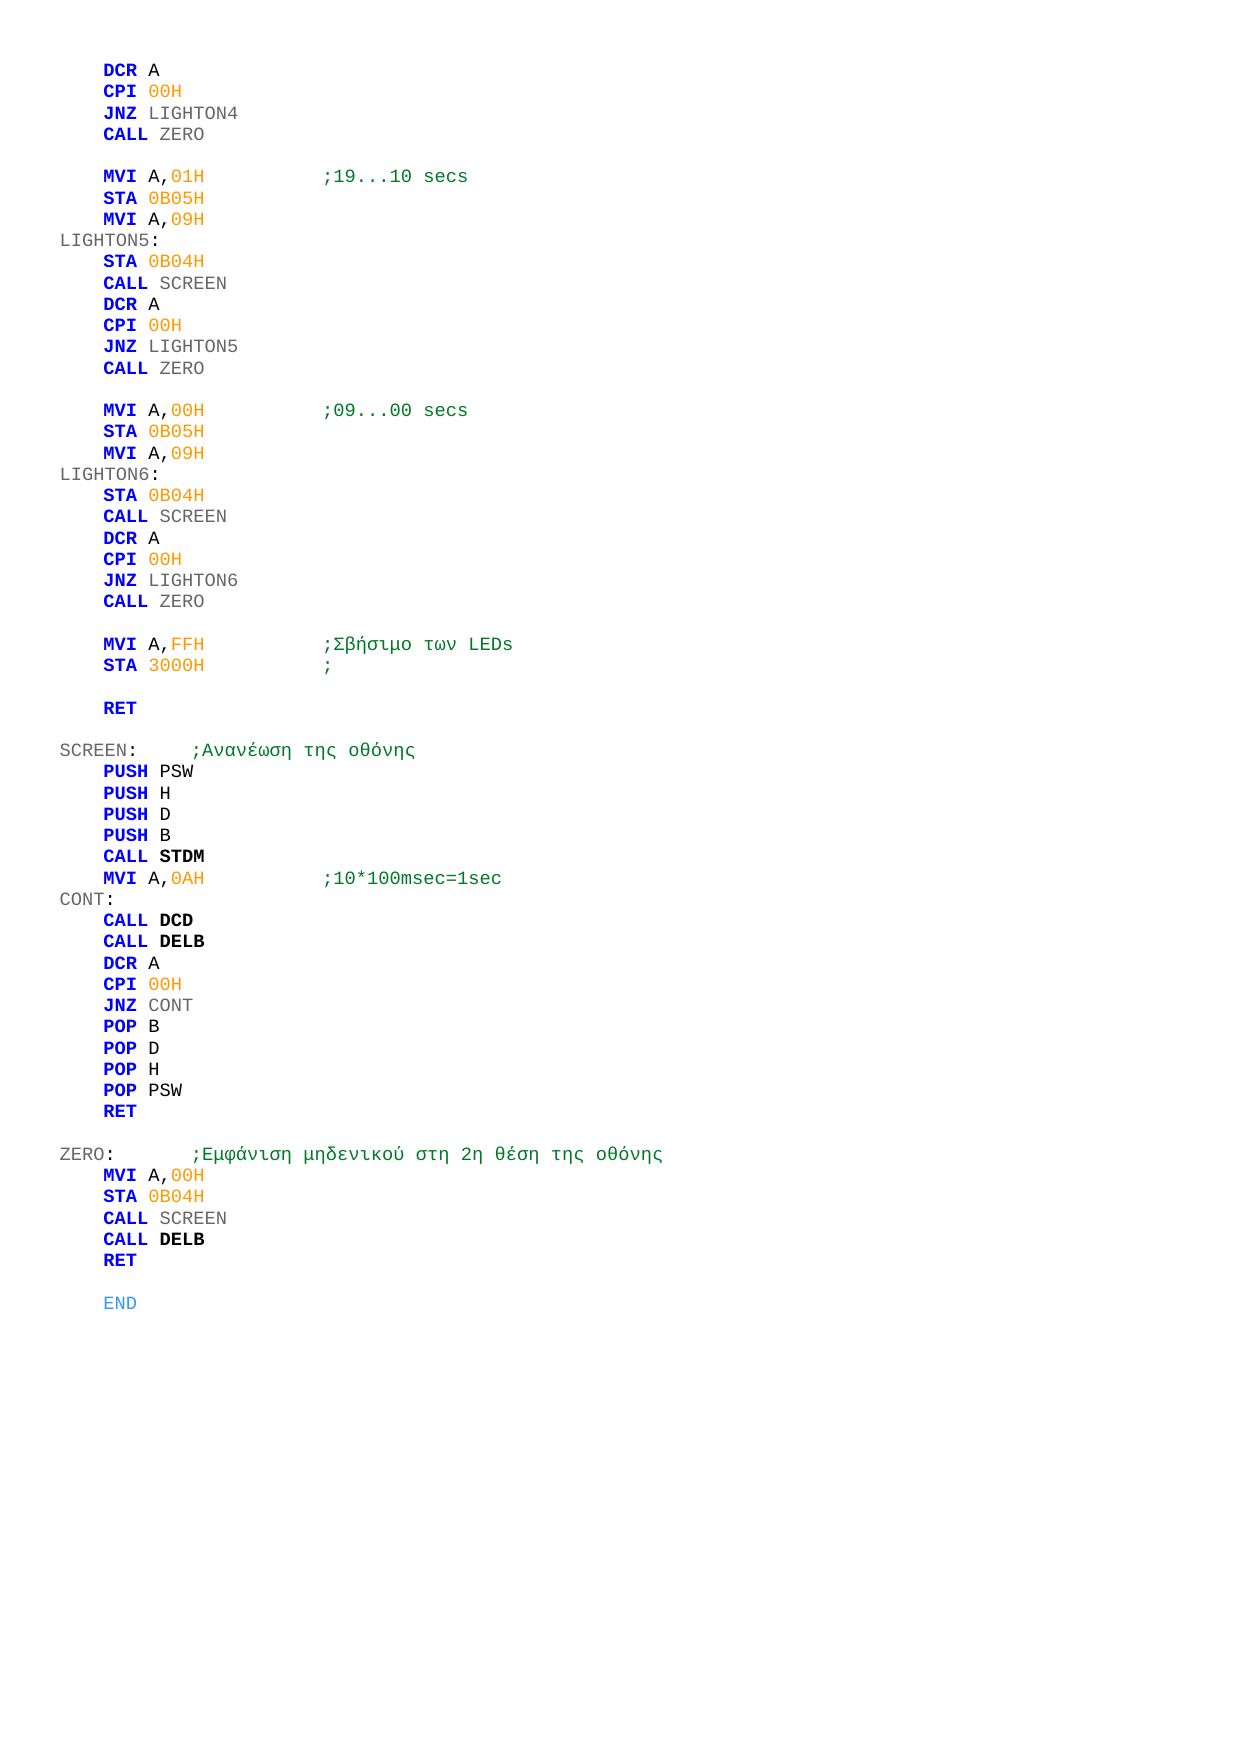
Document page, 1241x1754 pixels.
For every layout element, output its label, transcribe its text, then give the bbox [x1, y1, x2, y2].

text RET [59, 698, 1181, 720]
text JNZ LIGHTON4 [59, 103, 1181, 125]
text MVI A,00H ;09...00 secs [59, 401, 1181, 422]
text MVI A,0AH ;10*100msec=1sec [59, 868, 1181, 890]
text MVI A,00H [59, 1166, 1181, 1187]
text END [59, 1293, 1181, 1315]
text MVI A,01H ;19...10 secs [59, 167, 1181, 188]
text CALL ZERO [59, 125, 1181, 146]
text CPI 00H [59, 550, 1181, 571]
text JNZ CONT [59, 996, 1181, 1017]
text DCR A [59, 295, 1181, 316]
text SCREEN: ;Ανανέωση της οθόνης [59, 741, 1181, 762]
text POP PSW [59, 1081, 1181, 1102]
text STA 0B05H [59, 188, 1181, 210]
text CPI 00H [59, 316, 1181, 337]
text JNZ LIGHTON5 [59, 337, 1181, 358]
text LIGHTON6: [59, 465, 1181, 486]
text CPI 00H [59, 82, 1181, 103]
text RET [59, 1102, 1181, 1123]
text CALL SCREEN [59, 507, 1181, 528]
text STA 0B05H [59, 422, 1181, 443]
text CALL STDM [59, 847, 1181, 868]
text ZERO: ;Εμφάνιση μηδενικού στη 2η θέση της οθόνης [59, 1145, 1181, 1166]
text CALL ZERO [59, 358, 1181, 380]
text CALL DCD [59, 911, 1181, 932]
text CALL DELB [59, 932, 1181, 953]
text RET [59, 1251, 1181, 1272]
text STA 0B04H [59, 486, 1181, 507]
text CPI 00H [59, 975, 1181, 996]
text PUSH PSW [59, 762, 1181, 783]
text DCR A [59, 953, 1181, 975]
text POP B [59, 1017, 1181, 1038]
text DCR A [59, 528, 1181, 550]
text CONT: [59, 890, 1181, 911]
text MVI A,FFH ;Σβήσιμο των LEDs [59, 635, 1181, 656]
text POP H [59, 1060, 1181, 1081]
text PUSH B [59, 826, 1181, 847]
text STA 3000H ; [59, 656, 1181, 677]
text STA 0B04H [59, 1187, 1181, 1208]
text LIGHTON5: [59, 231, 1181, 252]
text JNZ LIGHTON6 [59, 571, 1181, 592]
text PUSH H [59, 783, 1181, 805]
text POP D [59, 1038, 1181, 1060]
text CALL ZERO [59, 592, 1181, 613]
text DCR A [59, 61, 1181, 82]
text STA 0B04H [59, 252, 1181, 273]
text CALL DELB [59, 1230, 1181, 1251]
text PUSH D [59, 805, 1181, 826]
text CALL SCREEN [59, 1208, 1181, 1230]
text CALL SCREEN [59, 273, 1181, 295]
text MVI A,09H [59, 210, 1181, 231]
text MVI A,09H [59, 443, 1181, 465]
